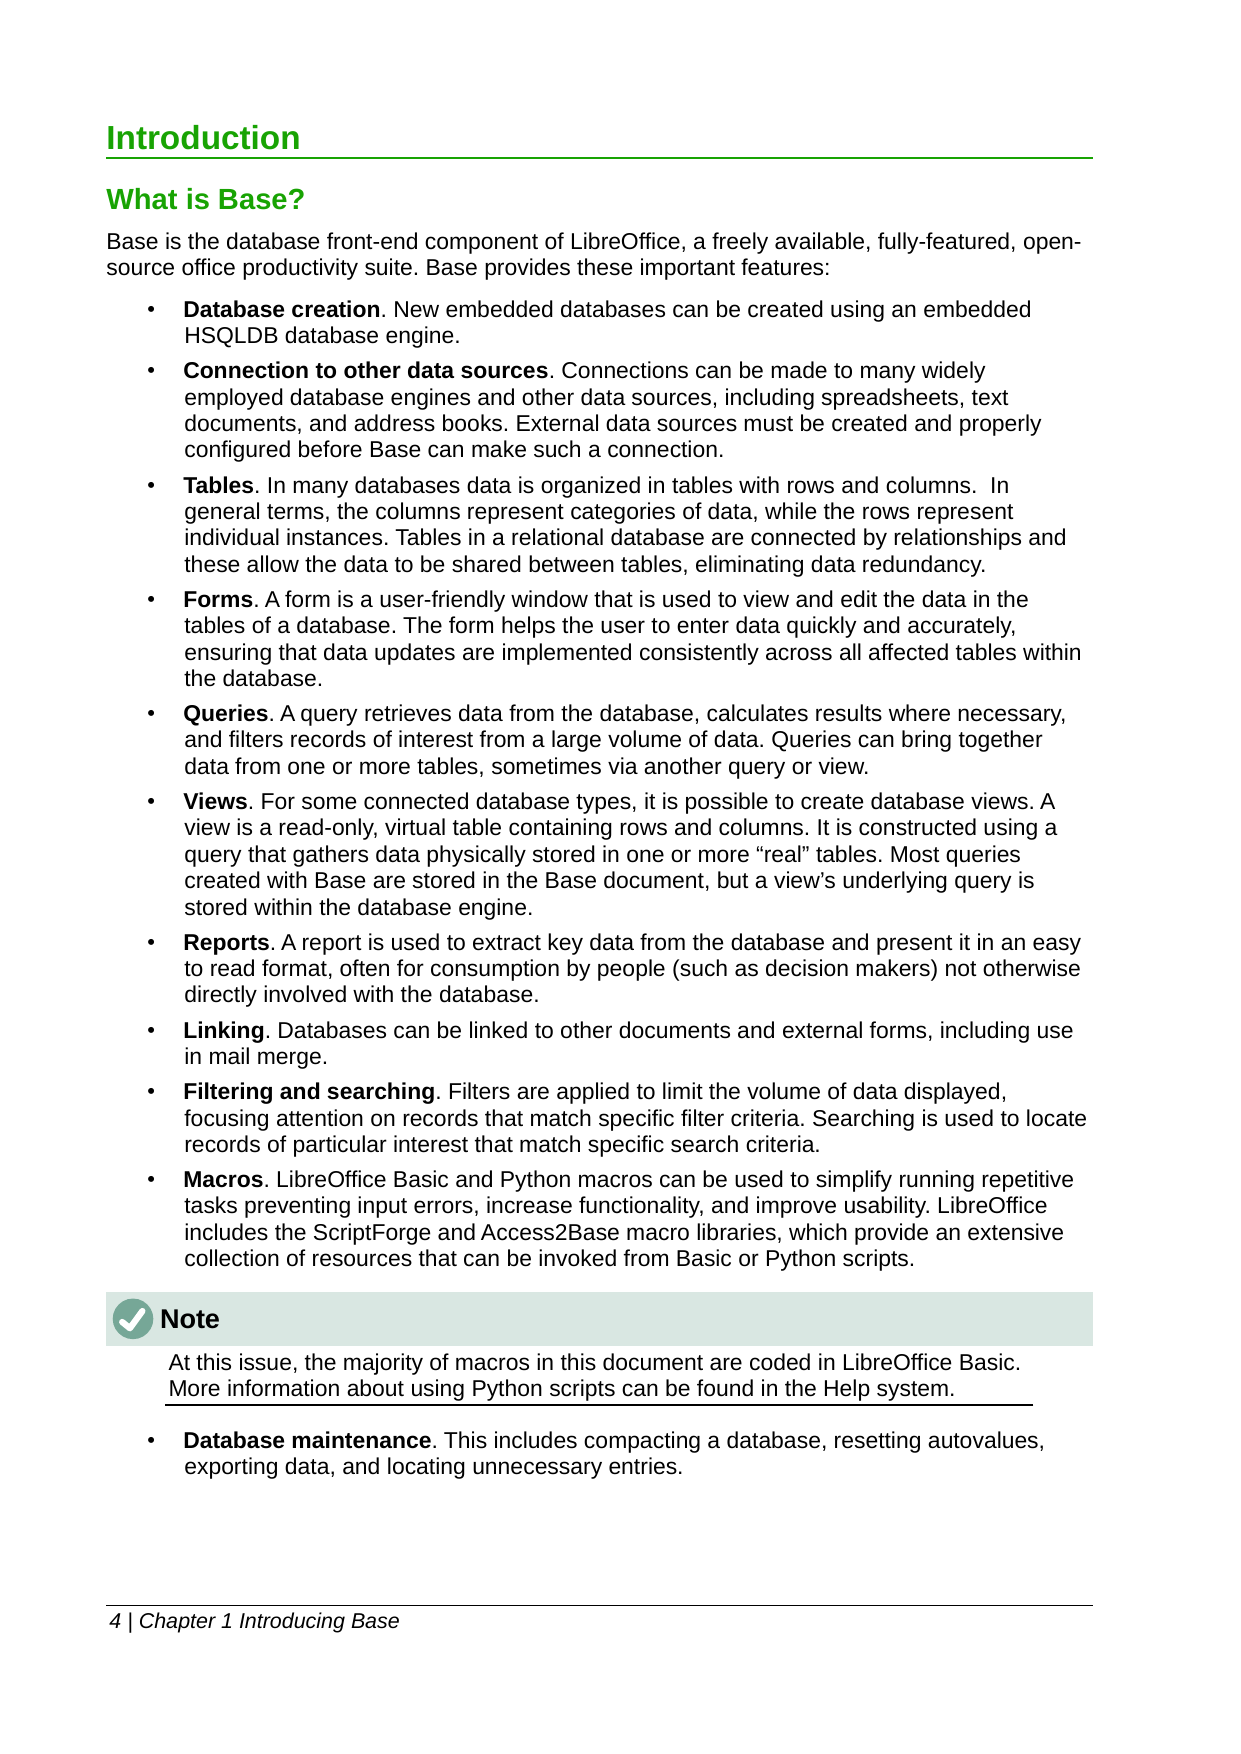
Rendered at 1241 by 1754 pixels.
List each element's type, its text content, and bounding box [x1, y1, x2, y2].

list Connection to other data sources. Connections can be made to many widely employed database engines and other data sources, including spreadsheets, text documents, and address books. External data sources must be created and properly configured before Base can make such a connection. [144, 354, 1093, 463]
subtitle Note [106, 1292, 1093, 1346]
list Views. For some connected database types, it is possible to create database views. A view is a read-only, virtual table containing rows and columns. It is constructed using a query that gathers data physically stored in one or more “real” tables. Most queries created with Base are stored in the Base document, but a view’s underlying query is stored within the database engine. [144, 785, 1093, 920]
subtitle Introduction [106, 118, 1093, 157]
list Forms. A form is a user-friendly window that is used to view and edit the data in the tables of a database. The form helps the user to enter data quickly and accurately, ensuring that data updates are implemented consistently across all affected tables within the database. [144, 583, 1093, 691]
list Reports. A report is used to extract key data from the database and present it in an easy to read format, often for consumption by people (such as decision makers) not otherwise directly involved with the database. [144, 926, 1093, 1008]
list Macros. LibreOffice Basic and Python macros can be used to simplify running repetitive tasks preventing input errors, increase functionality, and improve usability. LibreOffice includes the ScriptForge and Access2Base macro libraries, which provide an extensive collection of resources that can be invoked from Basic or Python scripts. [144, 1163, 1093, 1274]
list Tables. In many databases data is organized in tables with rows and columns. In general terms, the columns represent categories of data, while the rows represent individual instances. Tables in a relational database are connected by relationships and these allow the data to be shared between tables, eliminating data redundancy. [144, 469, 1093, 577]
list Linking. Databases can be linked to other documents and external forms, including use in mail merge. [144, 1014, 1093, 1069]
list Filtering and searching. Filters are applied to limit the volume of data displayed, focusing attention on records that match specific filter criteria. Searching is used to locate records of particular interest that match specific search criteria. [144, 1075, 1093, 1157]
list Queries. A query retrieves data from the database, calculates results where necessary, and filters records of interest from a large volume of data. Queries can bring together data from one or more tables, sometimes via another query or view. [144, 697, 1093, 779]
text Base is the database front-end component of LibreOffice, a freely available, fully-featured, open-source office productivity suite. Base provides these important features: [106, 228, 1093, 280]
text At this issue, the majority of macros in this document are coded in LibreOffice Basic. More information about using Python scripts can be found in the Help system. [165, 1346, 1033, 1404]
list Database maintenance. This includes compacting a database, resetting autovalues, exporting data, and locating unnecessary entries. [144, 1424, 1093, 1483]
subtitle What is Base? [106, 182, 1093, 216]
list Database creation. New embedded databases can be created using an embedded HSQLDB database engine. [144, 293, 1093, 348]
